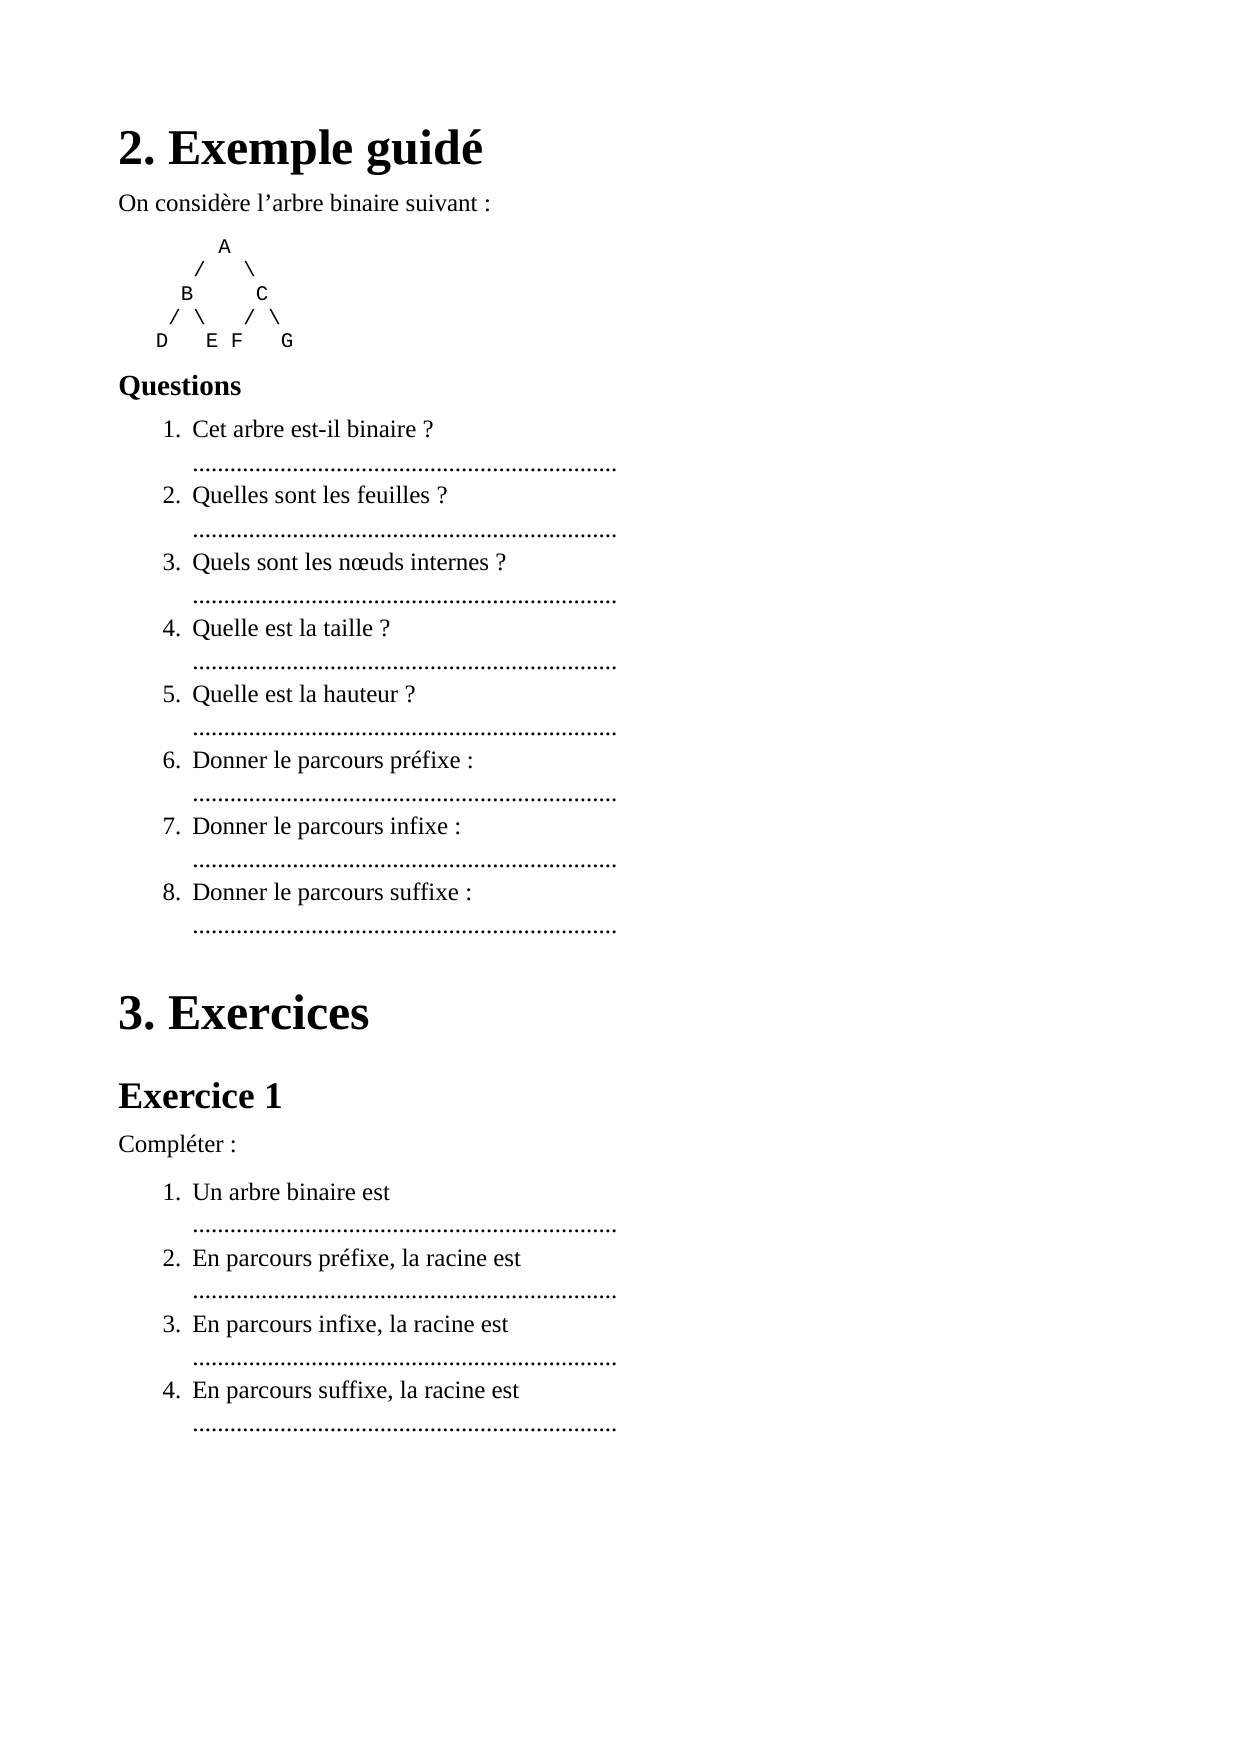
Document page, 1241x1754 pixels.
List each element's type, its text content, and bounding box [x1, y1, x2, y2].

list Donner le parcours suffixe : .................................................................... [162, 877, 1122, 939]
subtitle 3. Exercices [118, 982, 1122, 1040]
list Un arbre binaire est .................................................................... [162, 1177, 1122, 1238]
list En parcours infixe, la racine est .................................................................... [162, 1309, 1122, 1370]
subtitle Exercice 1 [118, 1073, 1122, 1116]
text / \ [118, 259, 1122, 283]
text Compléter : [118, 1129, 1122, 1158]
list Cet arbre est-il binaire ? .................................................................... [162, 414, 1122, 476]
subtitle 2. Exemple guidé [118, 118, 1122, 176]
text D E F G [118, 330, 1122, 354]
text A [118, 236, 1122, 259]
subtitle Questions [118, 368, 1122, 402]
list Quelles sont les feuilles ? .................................................................... [162, 481, 1122, 542]
list Donner le parcours préfixe : .................................................................... [162, 745, 1122, 807]
text B C [118, 283, 1122, 307]
list En parcours suffixe, la racine est .................................................................... [162, 1375, 1122, 1436]
list Quelle est la taille ? .................................................................... [162, 613, 1122, 674]
list Donner le parcours infixe : .................................................................... [162, 811, 1122, 873]
list Quels sont les nœuds internes ? .................................................................... [162, 547, 1122, 608]
list Quelle est la hauteur ? .................................................................... [162, 679, 1122, 741]
text On considère l’arbre binaire suivant : [118, 188, 1122, 217]
list En parcours préfixe, la racine est .................................................................... [162, 1243, 1122, 1304]
text / \ / \ [118, 307, 1122, 330]
